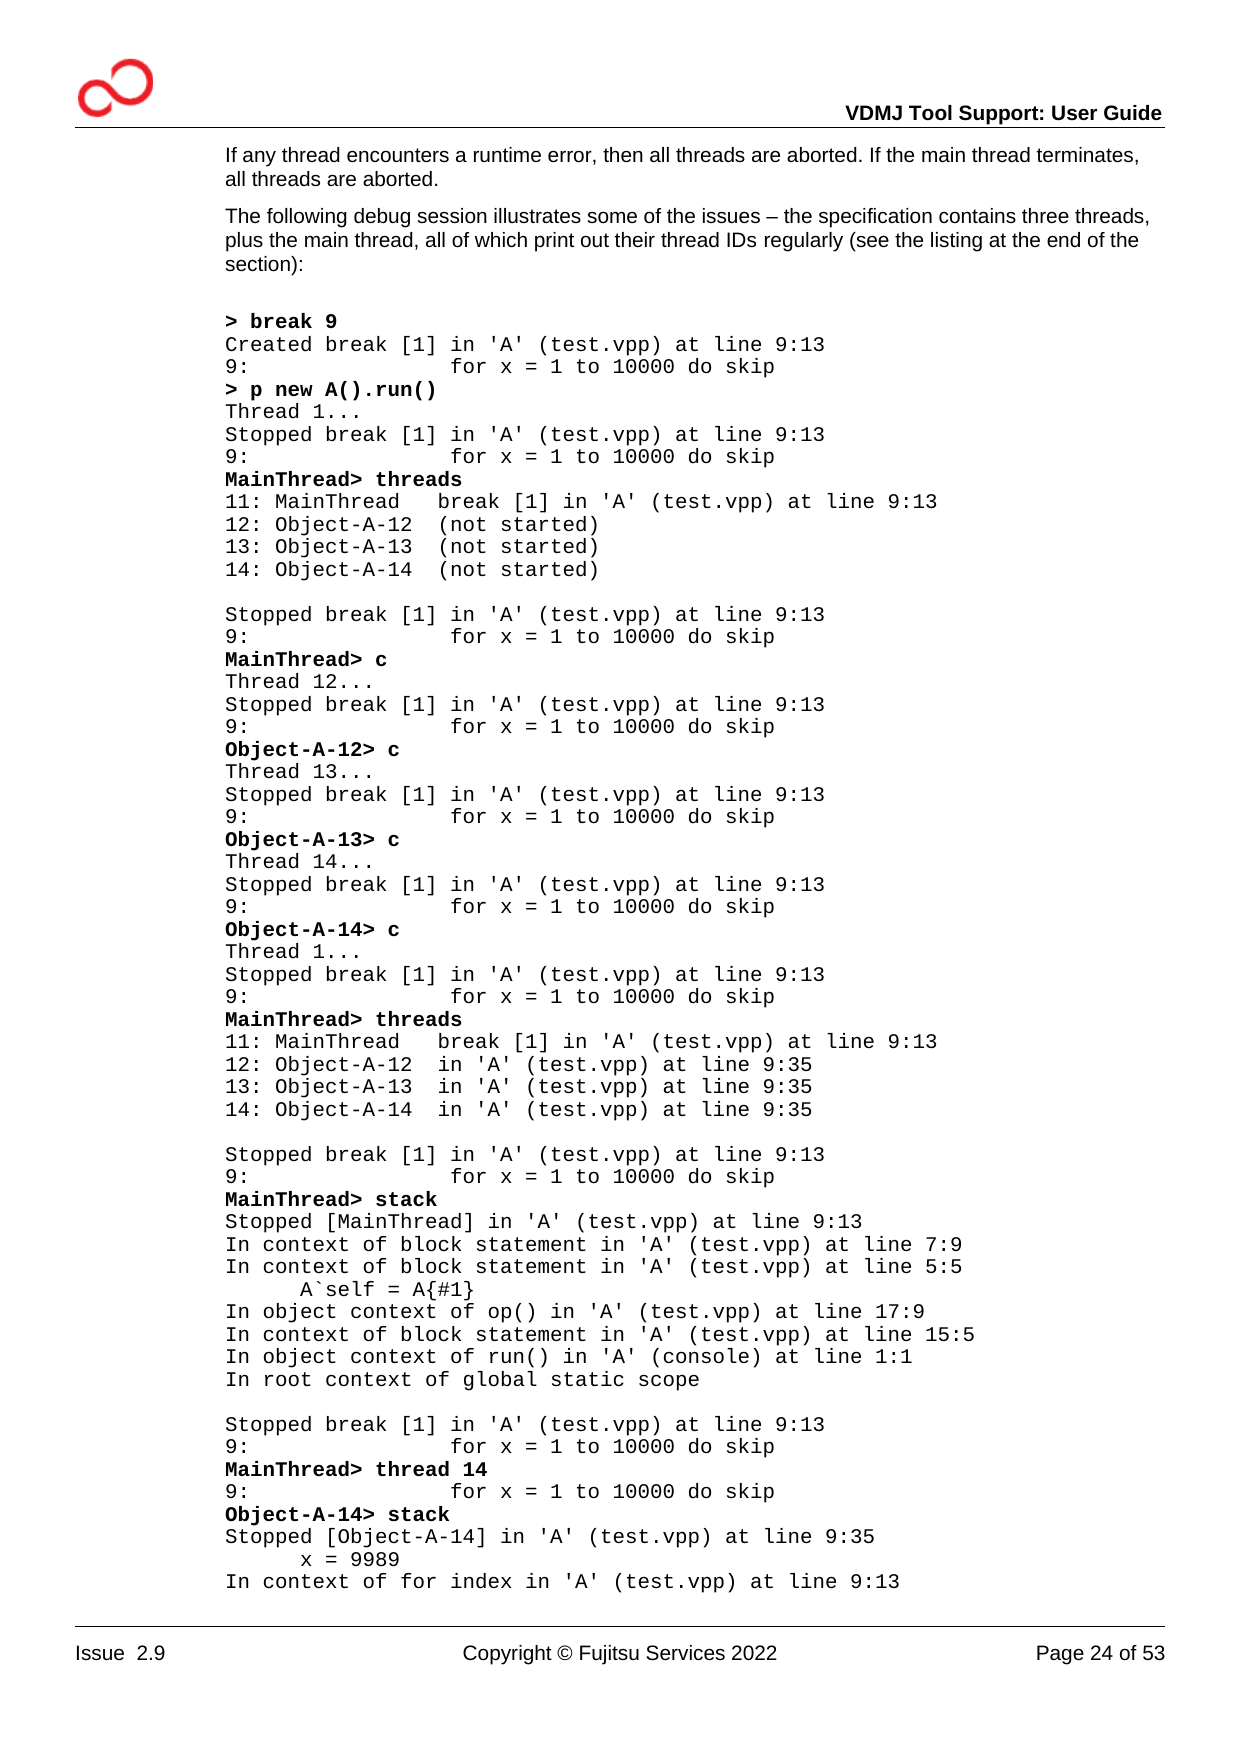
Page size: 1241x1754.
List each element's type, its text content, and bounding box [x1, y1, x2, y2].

text MainThread> thread 14 [225, 1458, 1165, 1481]
text 9: for x = 1 to 10000 do skip [225, 986, 1165, 1008]
text Thread 13... [225, 761, 1165, 783]
text In object context of op() in 'A' (test.vpp) at line 17:9 [225, 1301, 1165, 1323]
text Thread 12... [225, 671, 1165, 693]
text A`self = A{#1} [225, 1278, 1165, 1301]
text 14: Object-A-14 in 'A' (test.vpp) at line 9:35 [225, 1098, 1165, 1121]
text Thread 1... [225, 941, 1165, 963]
text MainThread> c [225, 648, 1165, 671]
text 9: for x = 1 to 10000 do skip [225, 716, 1165, 738]
text Object-A-12> c [225, 738, 1165, 761]
text 9: for x = 1 to 10000 do skip [225, 1481, 1165, 1503]
text 12: Object-A-12 in 'A' (test.vpp) at line 9:35 [225, 1053, 1165, 1076]
text > break 9 [225, 311, 1165, 333]
text 13: Object-A-13 in 'A' (test.vpp) at line 9:35 [225, 1076, 1165, 1098]
text 9: for x = 1 to 10000 do skip [225, 626, 1165, 648]
text Object-A-13> c [225, 828, 1165, 851]
text Object-A-14> c [225, 918, 1165, 941]
text Thread 14... [225, 851, 1165, 873]
text 9: for x = 1 to 10000 do skip [225, 356, 1165, 378]
text 9: for x = 1 to 10000 do skip [225, 806, 1165, 828]
text Stopped break [1] in 'A' (test.vpp) at line 9:13 [225, 873, 1165, 896]
text Stopped break [1] in 'A' (test.vpp) at line 9:13 [225, 783, 1165, 806]
text Created break [1] in 'A' (test.vpp) at line 9:13 [225, 333, 1165, 356]
text Stopped break [1] in 'A' (test.vpp) at line 9:13 [225, 693, 1165, 716]
text In object context of run() in 'A' (console) at line 1:1 [225, 1346, 1165, 1368]
text MainThread> stack [225, 1188, 1165, 1211]
text > p new A().run() [225, 378, 1165, 401]
picture [78, 52, 153, 127]
text 9: for x = 1 to 10000 do skip [225, 1166, 1165, 1188]
text 12: Object-A-12 (not started) [225, 513, 1165, 536]
text 14: Object-A-14 (not started) [225, 558, 1165, 581]
text Stopped [MainThread] in 'A' (test.vpp) at line 9:13 [225, 1211, 1165, 1233]
text MainThread> threads [225, 468, 1165, 491]
text Thread 1... [225, 401, 1165, 423]
text 9: for x = 1 to 10000 do skip [225, 446, 1165, 468]
text The following debug session illustrates some of the issues – the specification contains three threads, plus the main thread, all of which print out their thread IDs regularly (see the listing at the end of the section): [225, 204, 1165, 276]
text 11: MainThread break [1] in 'A' (test.vpp) at line 9:13 [225, 491, 1165, 513]
text 9: for x = 1 to 10000 do skip [225, 1436, 1165, 1458]
text In context of block statement in 'A' (test.vpp) at line 15:5 [225, 1323, 1165, 1346]
text In root context of global static scope [225, 1368, 1165, 1391]
text In context of block statement in 'A' (test.vpp) at line 7:9 [225, 1233, 1165, 1256]
text 9: for x = 1 to 10000 do skip [225, 896, 1165, 918]
text In context of for index in 'A' (test.vpp) at line 9:13 [225, 1571, 1165, 1593]
text If any thread encounters a runtime error, then all threads are aborted. If the main thread terminates, all threads are aborted. [225, 143, 1165, 191]
text Stopped break [1] in 'A' (test.vpp) at line 9:13 [225, 1143, 1165, 1166]
text Stopped break [1] in 'A' (test.vpp) at line 9:13 [225, 423, 1165, 446]
text 11: MainThread break [1] in 'A' (test.vpp) at line 9:13 [225, 1031, 1165, 1053]
text Stopped break [1] in 'A' (test.vpp) at line 9:13 [225, 1413, 1165, 1436]
text Stopped break [1] in 'A' (test.vpp) at line 9:13 [225, 603, 1165, 626]
text In context of block statement in 'A' (test.vpp) at line 5:5 [225, 1256, 1165, 1278]
text MainThread> threads [225, 1008, 1165, 1031]
text 13: Object-A-13 (not started) [225, 536, 1165, 558]
text Object-A-14> stack [225, 1503, 1165, 1526]
text Stopped [Object-A-14] in 'A' (test.vpp) at line 9:35 [225, 1526, 1165, 1548]
text Stopped break [1] in 'A' (test.vpp) at line 9:13 [225, 963, 1165, 986]
text x = 9989 [225, 1548, 1165, 1571]
